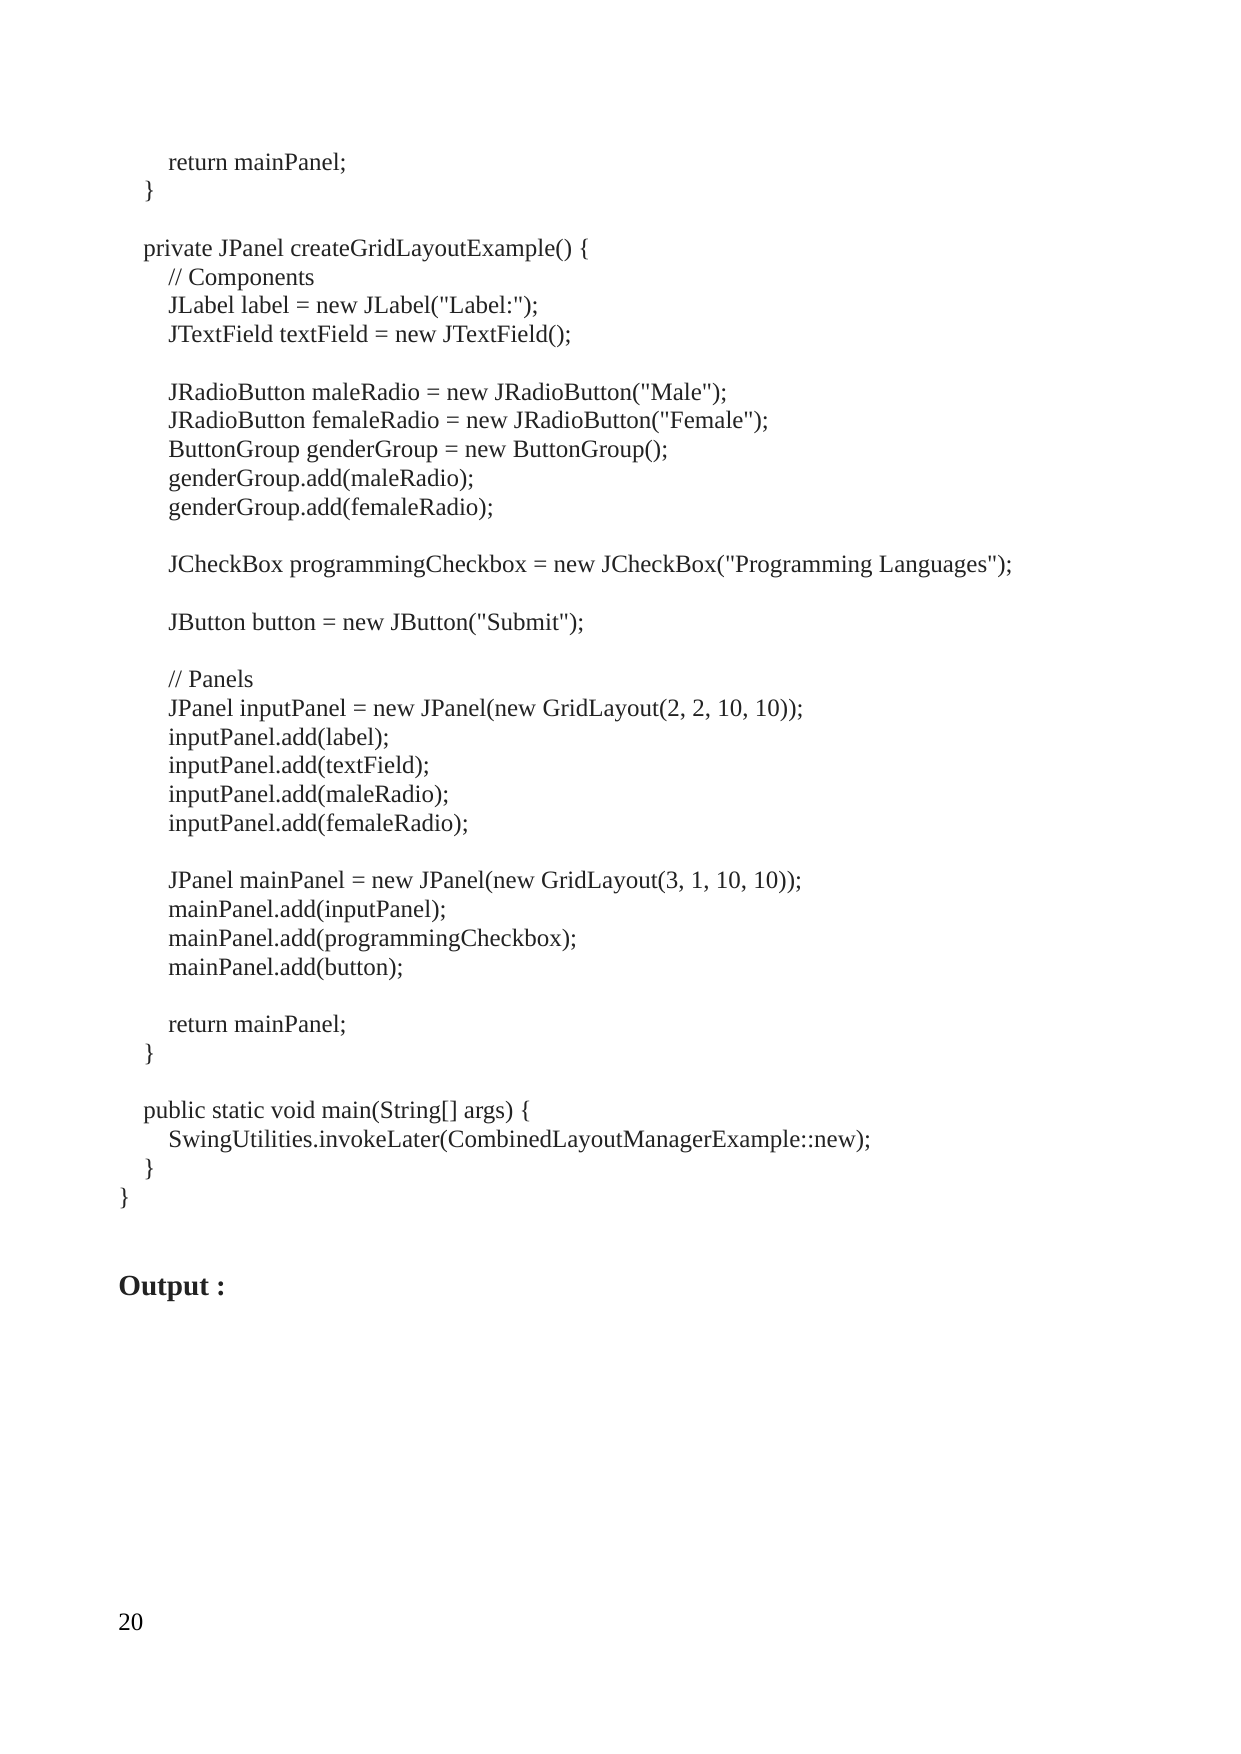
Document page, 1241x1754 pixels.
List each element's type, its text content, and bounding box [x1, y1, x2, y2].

text ButtonGroup genderGroup = new ButtonGroup(); [118, 434, 1122, 463]
text mainPanel.add(button); [118, 952, 1122, 981]
text JPanel inputPanel = new JPanel(new GridLayout(2, 2, 10, 10)); [118, 693, 1122, 722]
text JTextField textField = new JTextField(); [118, 319, 1122, 348]
text inputPanel.add(maleRadio); [118, 779, 1122, 808]
text JRadioButton maleRadio = new JRadioButton("Male"); [118, 377, 1122, 406]
text // Components [118, 262, 1122, 291]
text inputPanel.add(textField); [118, 751, 1122, 779]
text public static void main(String[] args) { [118, 1096, 1122, 1124]
text SwingUtilities.invokeLater(CombinedLayoutManagerExample::new); [118, 1124, 1122, 1153]
text } [118, 1038, 1122, 1067]
text // Panels [118, 664, 1122, 693]
text } [118, 1182, 1122, 1211]
text JButton button = new JButton("Submit"); [118, 607, 1122, 636]
text JCheckBox programmingCheckbox = new JCheckBox("Programming Languages"); [118, 549, 1122, 578]
text Output : [118, 1268, 1122, 1302]
text mainPanel.add(programmingCheckbox); [118, 923, 1122, 952]
text JPanel mainPanel = new JPanel(new GridLayout(3, 1, 10, 10)); [118, 866, 1122, 894]
text return mainPanel; [118, 1009, 1122, 1038]
text mainPanel.add(inputPanel); [118, 894, 1122, 923]
text inputPanel.add(label); [118, 722, 1122, 751]
text genderGroup.add(maleRadio); [118, 463, 1122, 492]
text private JPanel createGridLayoutExample() { [118, 233, 1122, 262]
text JRadioButton femaleRadio = new JRadioButton("Female"); [118, 406, 1122, 434]
text } [118, 176, 1122, 204]
text inputPanel.add(femaleRadio); [118, 808, 1122, 837]
text return mainPanel; [118, 147, 1122, 176]
text JLabel label = new JLabel("Label:"); [118, 291, 1122, 319]
text genderGroup.add(femaleRadio); [118, 492, 1122, 521]
text } [118, 1153, 1122, 1182]
